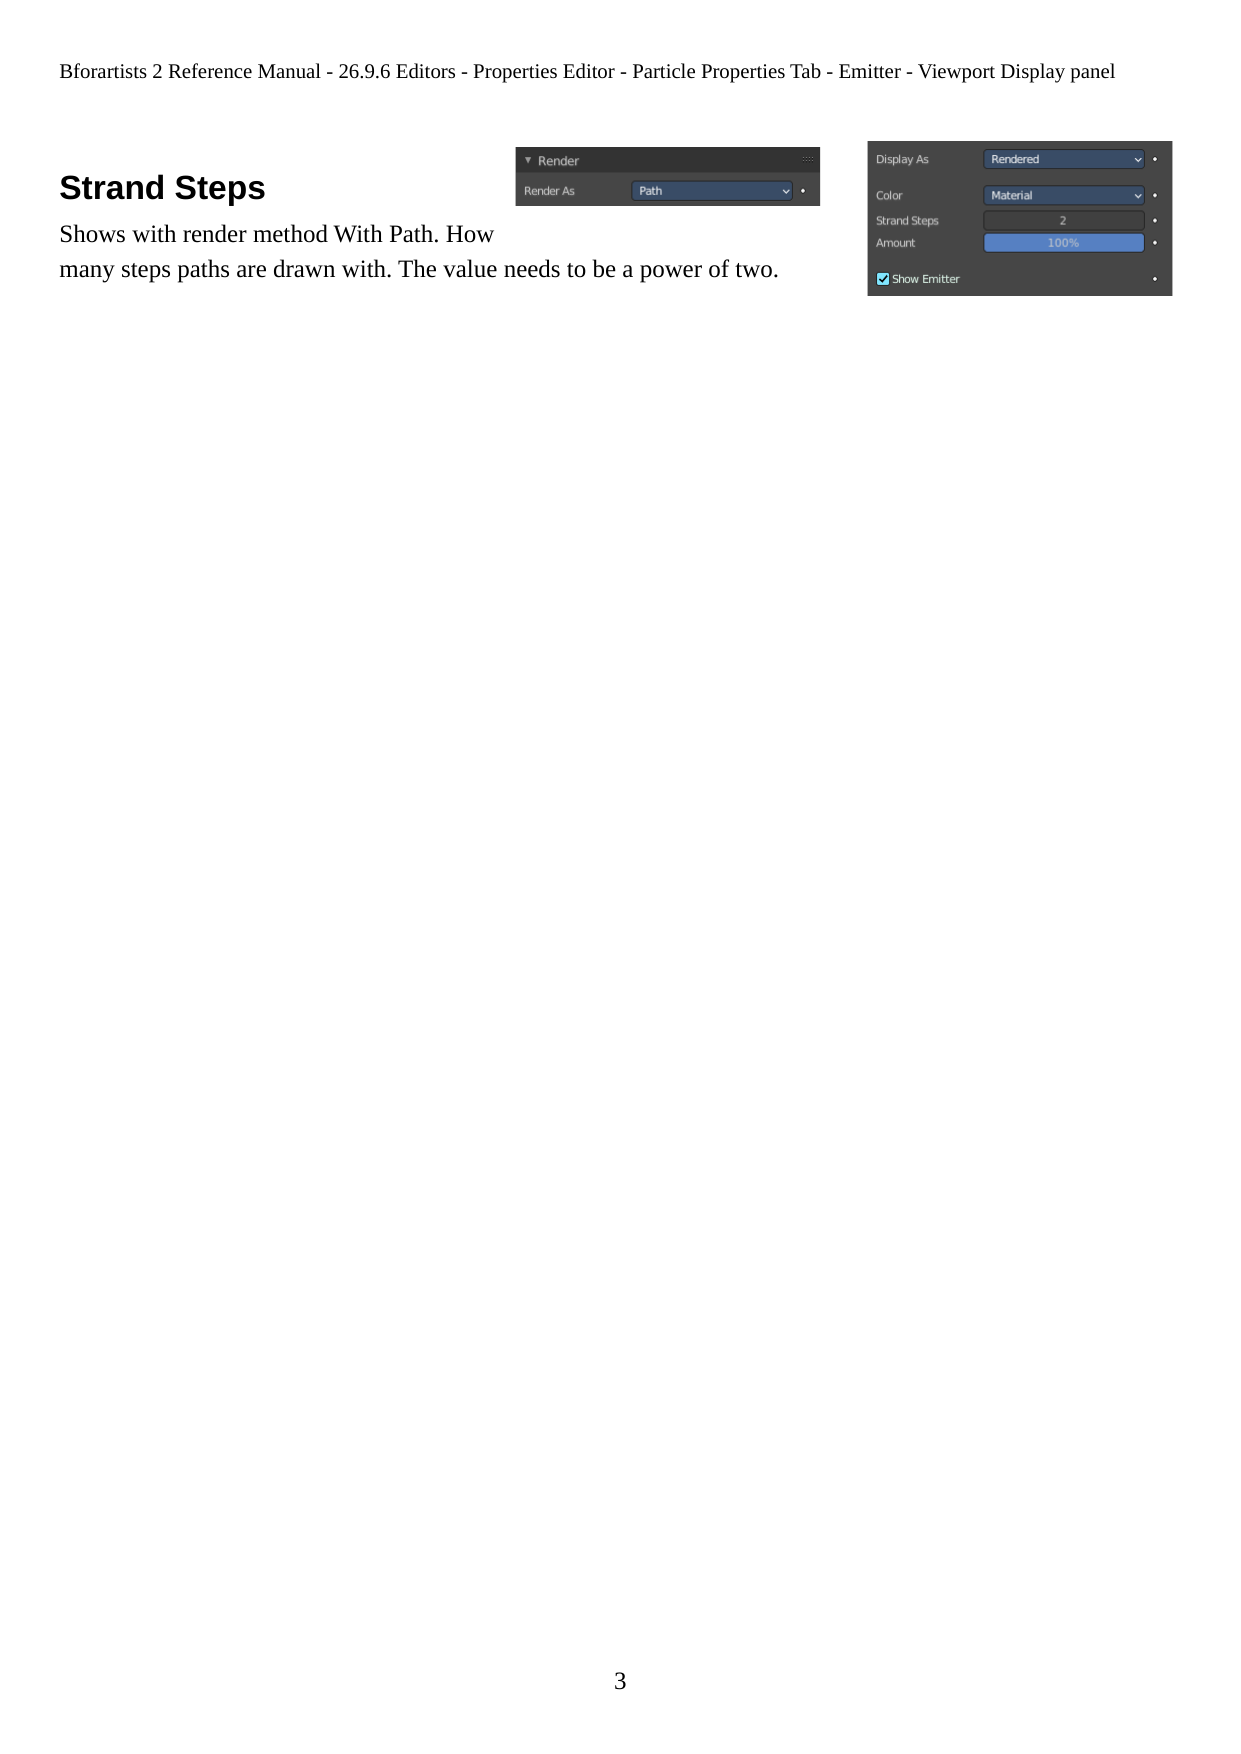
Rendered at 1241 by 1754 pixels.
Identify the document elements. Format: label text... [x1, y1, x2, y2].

picture [515, 147, 821, 206]
text Shows with render method With Path. How many steps paths are drawn with. The value needs to be a power of two. [59, 219, 867, 283]
subtitle Strand Steps [59, 168, 867, 207]
subtitle [1173, 168, 1181, 207]
picture [867, 141, 1173, 296]
